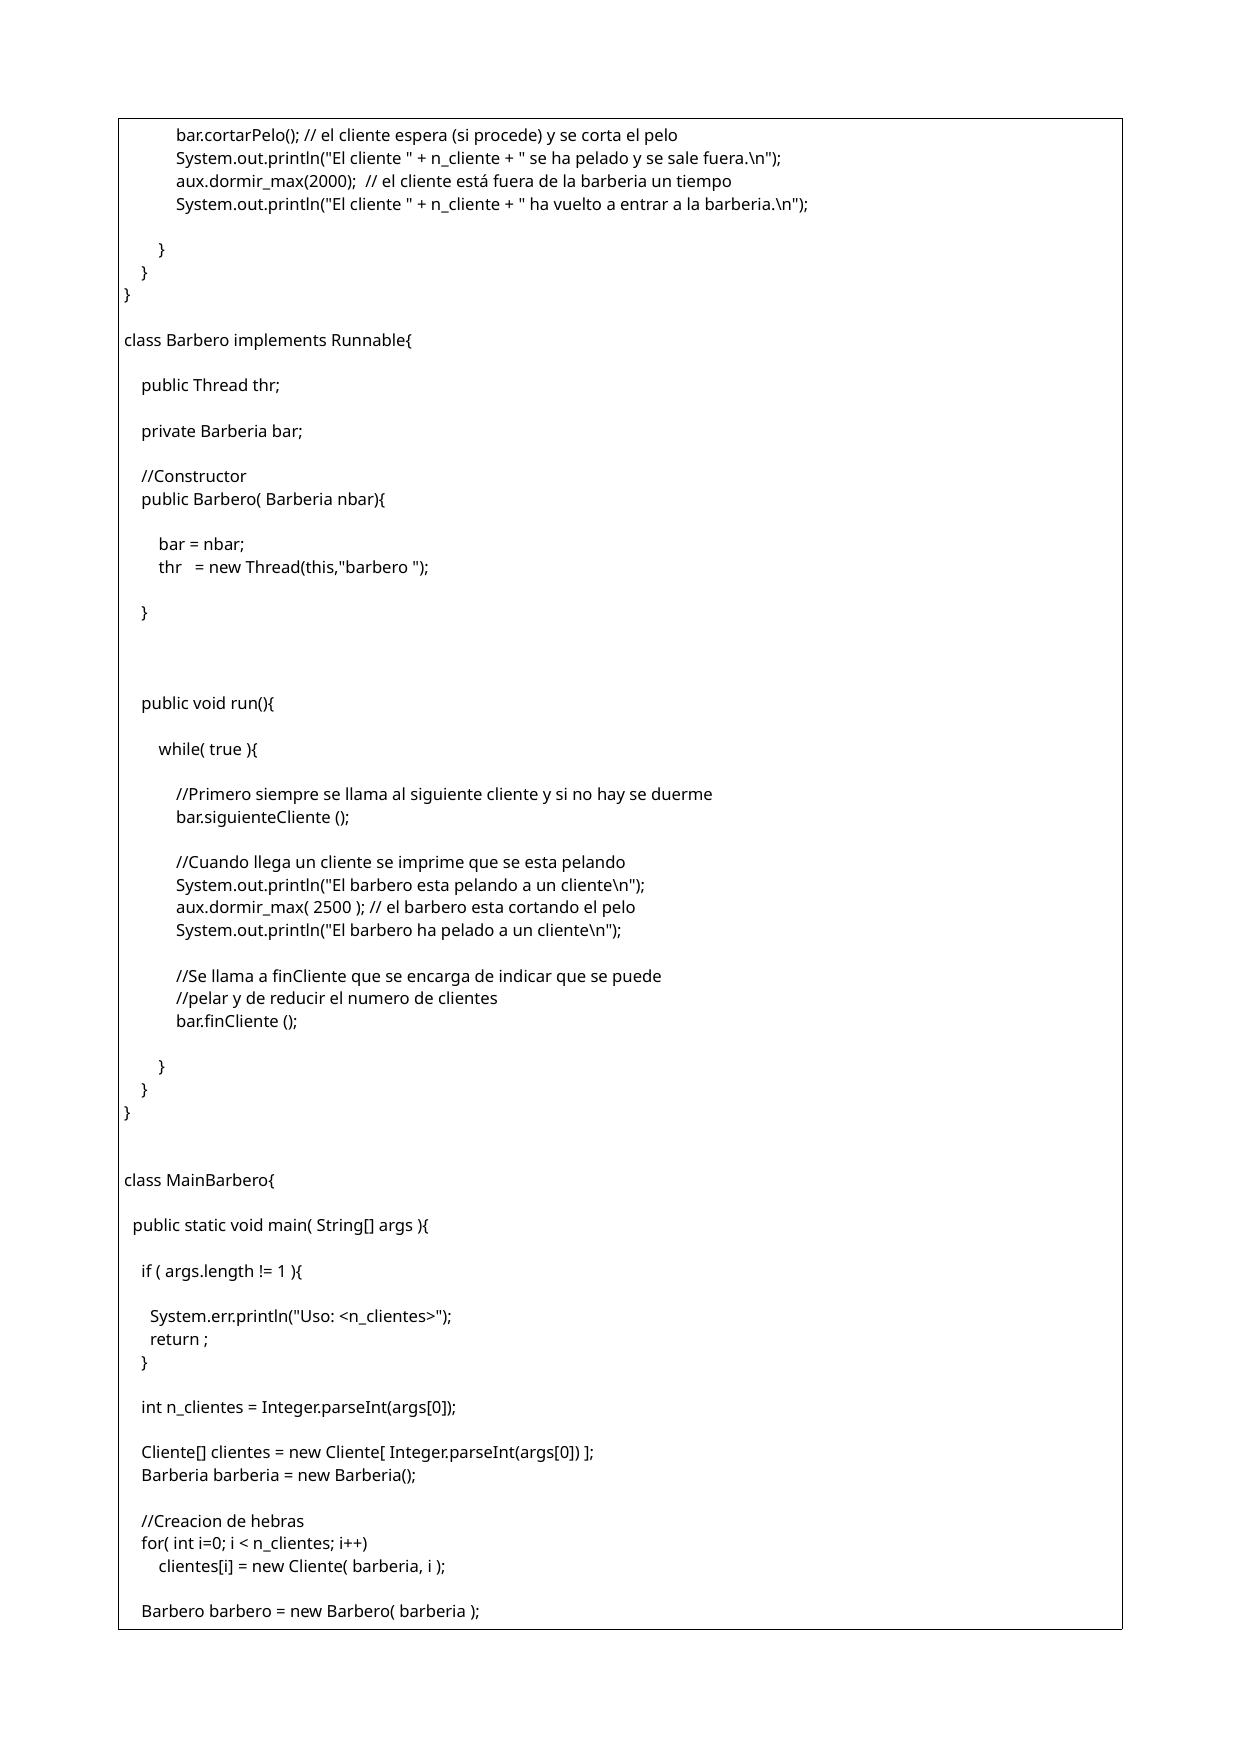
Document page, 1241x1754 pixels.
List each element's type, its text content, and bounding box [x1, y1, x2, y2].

table_header bar.cortarPelo(); // el cliente espera (si procede) y se corta el pelo System.out.println("El cliente " + n_cliente + " se ha pelado y se sale fuera.\n"); aux.dormir_max(2000); // el cliente está fuera de la barberia un tiempo System.out.println("El cliente " + n_cliente + " ha vuelto a entrar a la barberia.\n"); } } } class Barbero implements Runnable{ public Thread thr; private Barberia bar; //Constructor public Barbero( Barberia nbar){ bar = nbar; thr = new Thread(this,"barbero "); } public void run(){ while( true ){ //Primero siempre se llama al siguiente cliente y si no hay se duerme bar.siguienteCliente (); //Cuando llega un cliente se imprime que se esta pelando System.out.println("El barbero esta pelando a un cliente\n"); aux.dormir_max( 2500 ); // el barbero esta cortando el pelo System.out.println("El barbero ha pelado a un cliente\n"); //Se llama a finCliente que se encarga de indicar que se puede //pelar y de reducir el numero de clientes bar.finCliente (); } } } class MainBarbero{ public static void main( String[] args ){ if ( args.length != 1 ){ System.err.println("Uso: <n_clientes>"); return ; } int n_clientes = Integer.parseInt(args[0]); Cliente[] clientes = new Cliente[ Integer.parseInt(args[0]) ]; Barberia barberia = new Barberia(); //Creacion de hebras for( int i=0; i < n_clientes; i++) clientes[i] = new Cliente( barberia, i ); Barbero barbero = new Barbero( barberia ); [119, 119, 1122, 1628]
